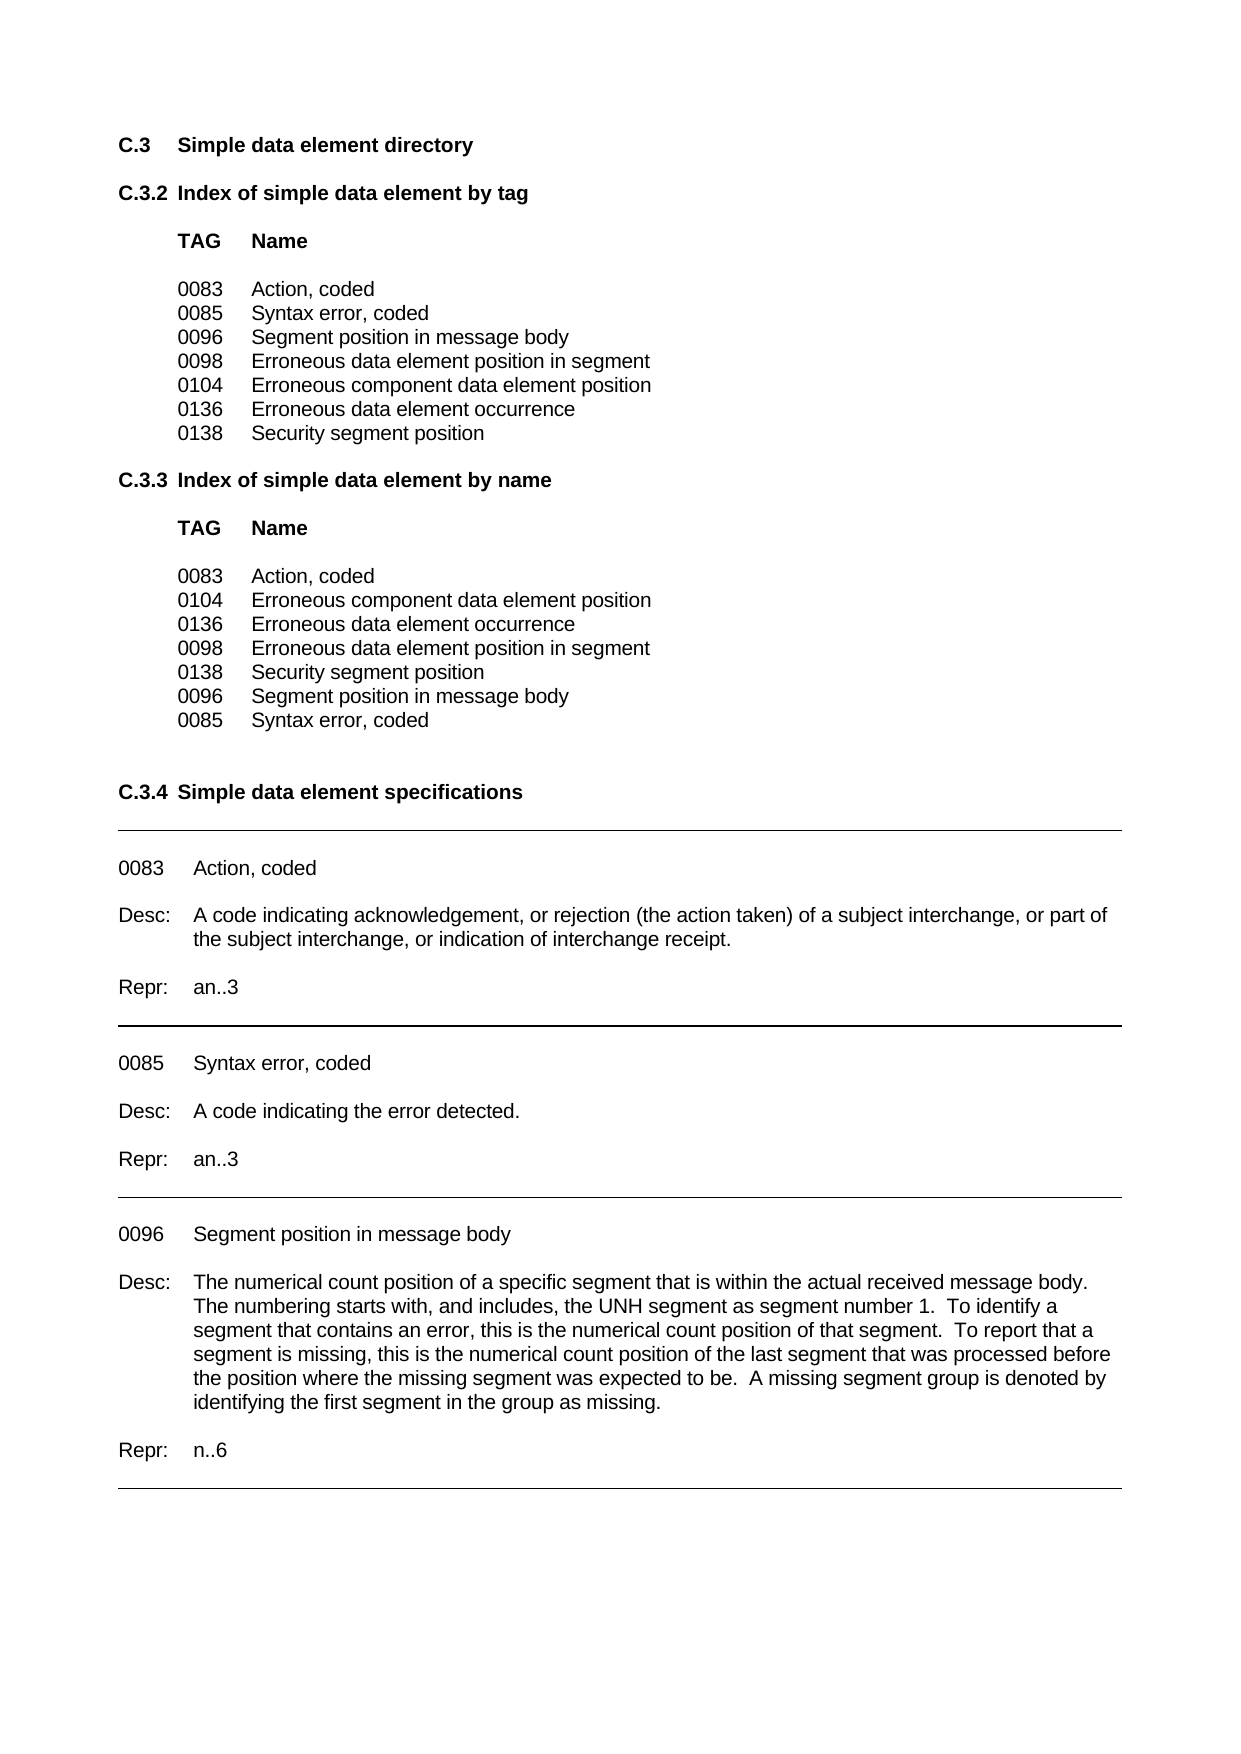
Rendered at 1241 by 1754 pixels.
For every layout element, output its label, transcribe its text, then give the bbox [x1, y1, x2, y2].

text 0096 Segment position in message body [118, 684, 1122, 708]
text 0083 Action, coded [118, 277, 1122, 301]
text 0104 Erroneous component data element position [118, 372, 1122, 396]
text 0083 Action, coded [118, 855, 1122, 879]
text 0104 Erroneous component data element position [118, 588, 1122, 612]
text TAG Name [117, 516, 1122, 540]
text 0136 Erroneous data element occurrence [118, 612, 1122, 636]
text Repr: an..3 [118, 1146, 1122, 1170]
text C.3.2 Index of simple data element by tag [118, 181, 1122, 205]
text Desc: The numerical count position of a specific segment that is within the actual received message body. The numbering starts with, and includes, the UNH segment as segment number 1. To identify a segment that contains an error, this is the numerical count position of that segment. To report that a segment is missing, this is the numerical count position of the last segment that was processed before the position where the missing segment was expected to be. A missing segment group is denoted by identifying the first segment in the group as missing. [118, 1270, 1122, 1414]
text C.3.4 Simple data element specifications [118, 780, 1122, 804]
text TAG Name [117, 229, 1122, 253]
text 0138 Security segment position [118, 420, 1122, 444]
text 0085 Syntax error, coded [118, 708, 1122, 732]
text C.3.3 Index of simple data element by name [118, 468, 1122, 492]
text Repr: n..6 [118, 1438, 1122, 1462]
text Desc: A code indicating acknowledgement, or rejection (the action taken) of a subject interchange, or part of the subject interchange, or indication of interchange receipt. [118, 903, 1122, 951]
text 0136 Erroneous data element occurrence [118, 396, 1122, 420]
text Desc: A code indicating the error detected. [118, 1098, 1122, 1122]
text 0096 Segment position in message body [118, 1222, 1122, 1246]
text C.3 Simple data element directory [118, 133, 1122, 157]
text Repr: an..3 [118, 975, 1122, 999]
text 0098 Erroneous data element position in segment [118, 348, 1122, 372]
text 0085 Syntax error, coded [118, 1051, 1122, 1074]
text 0085 Syntax error, coded [118, 301, 1122, 324]
text 0083 Action, coded [118, 564, 1122, 588]
text 0096 Segment position in message body [118, 324, 1122, 348]
text 0098 Erroneous data element position in segment [118, 636, 1122, 660]
text 0138 Security segment position [118, 660, 1122, 684]
